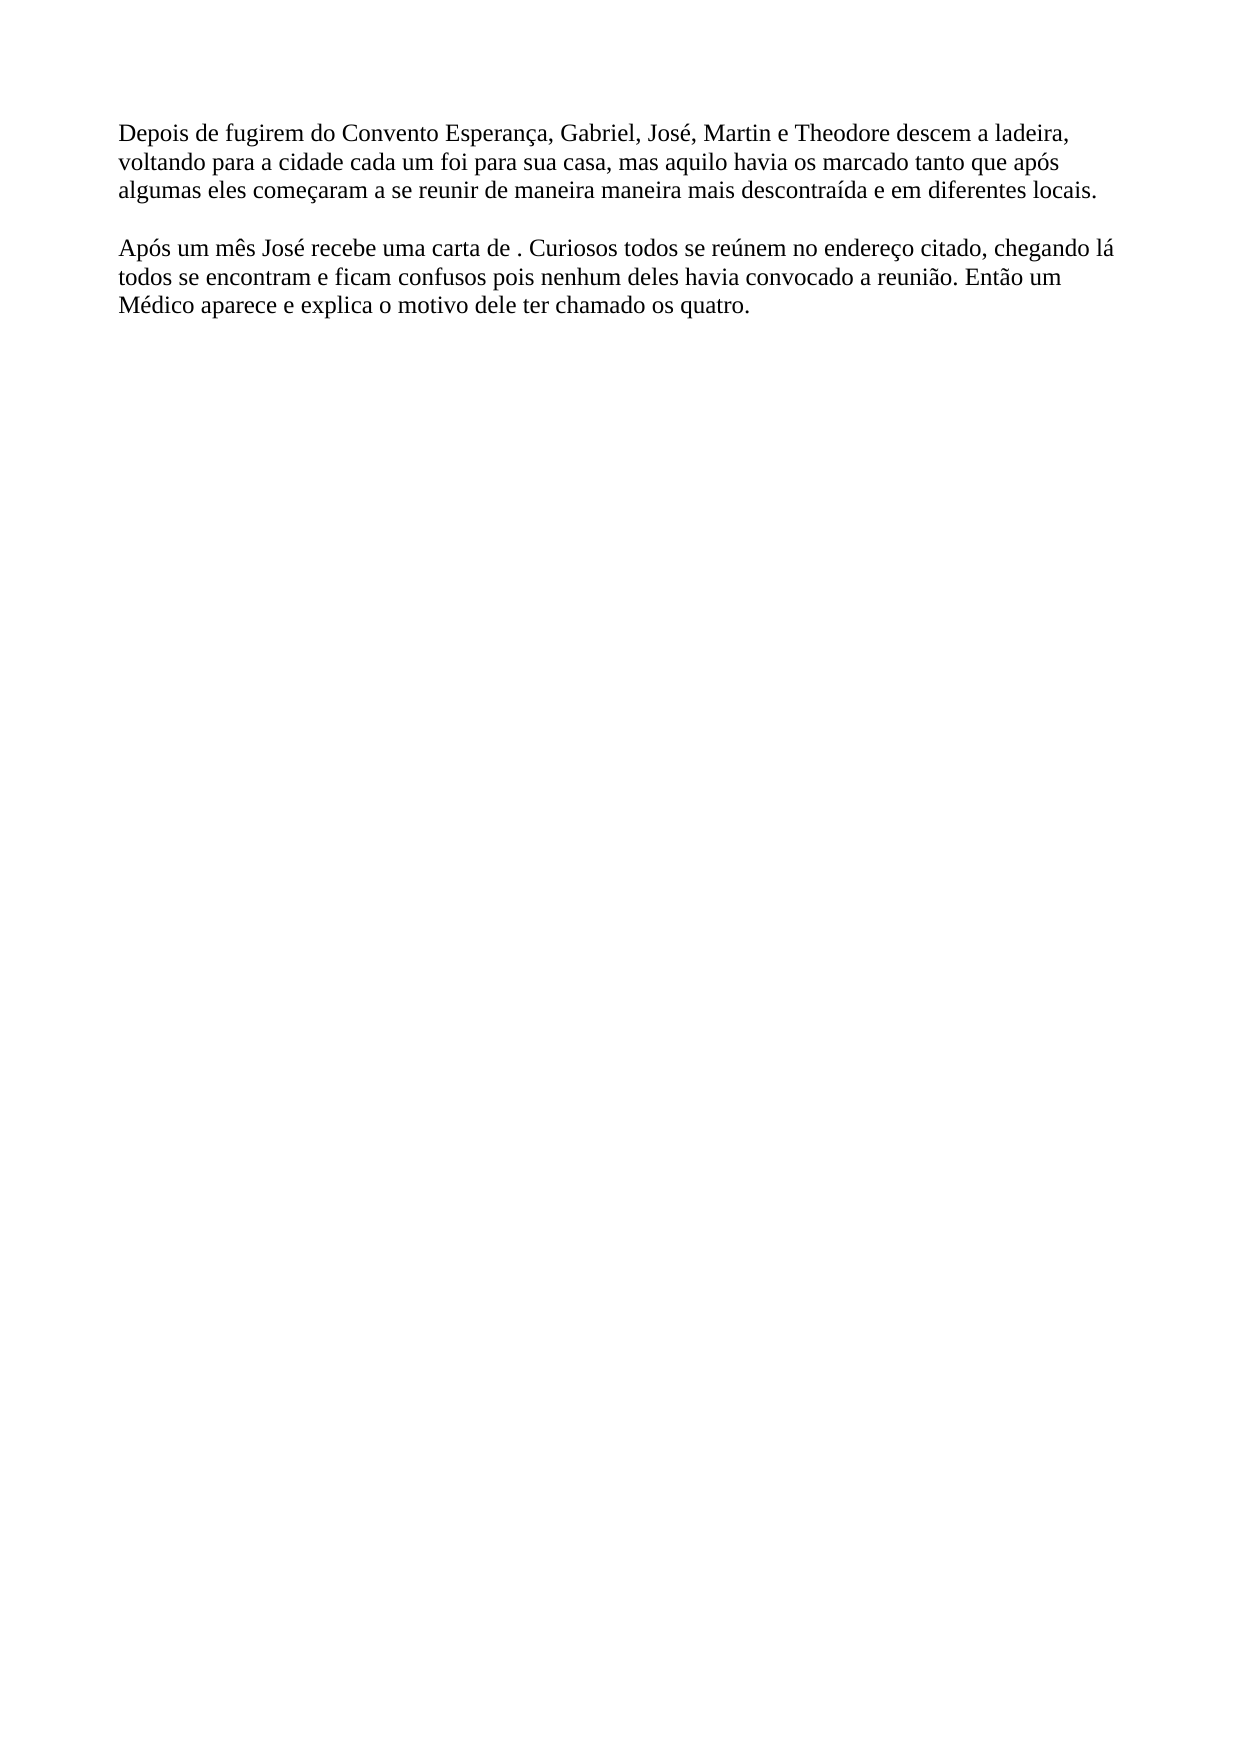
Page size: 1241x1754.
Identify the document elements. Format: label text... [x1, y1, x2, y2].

text Depois de fugirem do Convento Esperança, Gabriel, José, Martin e Theodore descem a ladeira, voltando para a cidade cada um foi para sua casa, mas aquilo havia os marcado tanto que após algumas eles começaram a se reunir de maneira maneira mais descontraída e em diferentes locais. Após um mês José recebe uma carta de . Curiosos todos se reúnem no endereço citado, chegando lá todos se encontram e ficam confusos pois nenhum deles havia convocado a reunião. Então um Médico aparece e explica o motivo dele ter chamado os quatro. [118, 118, 1122, 319]
